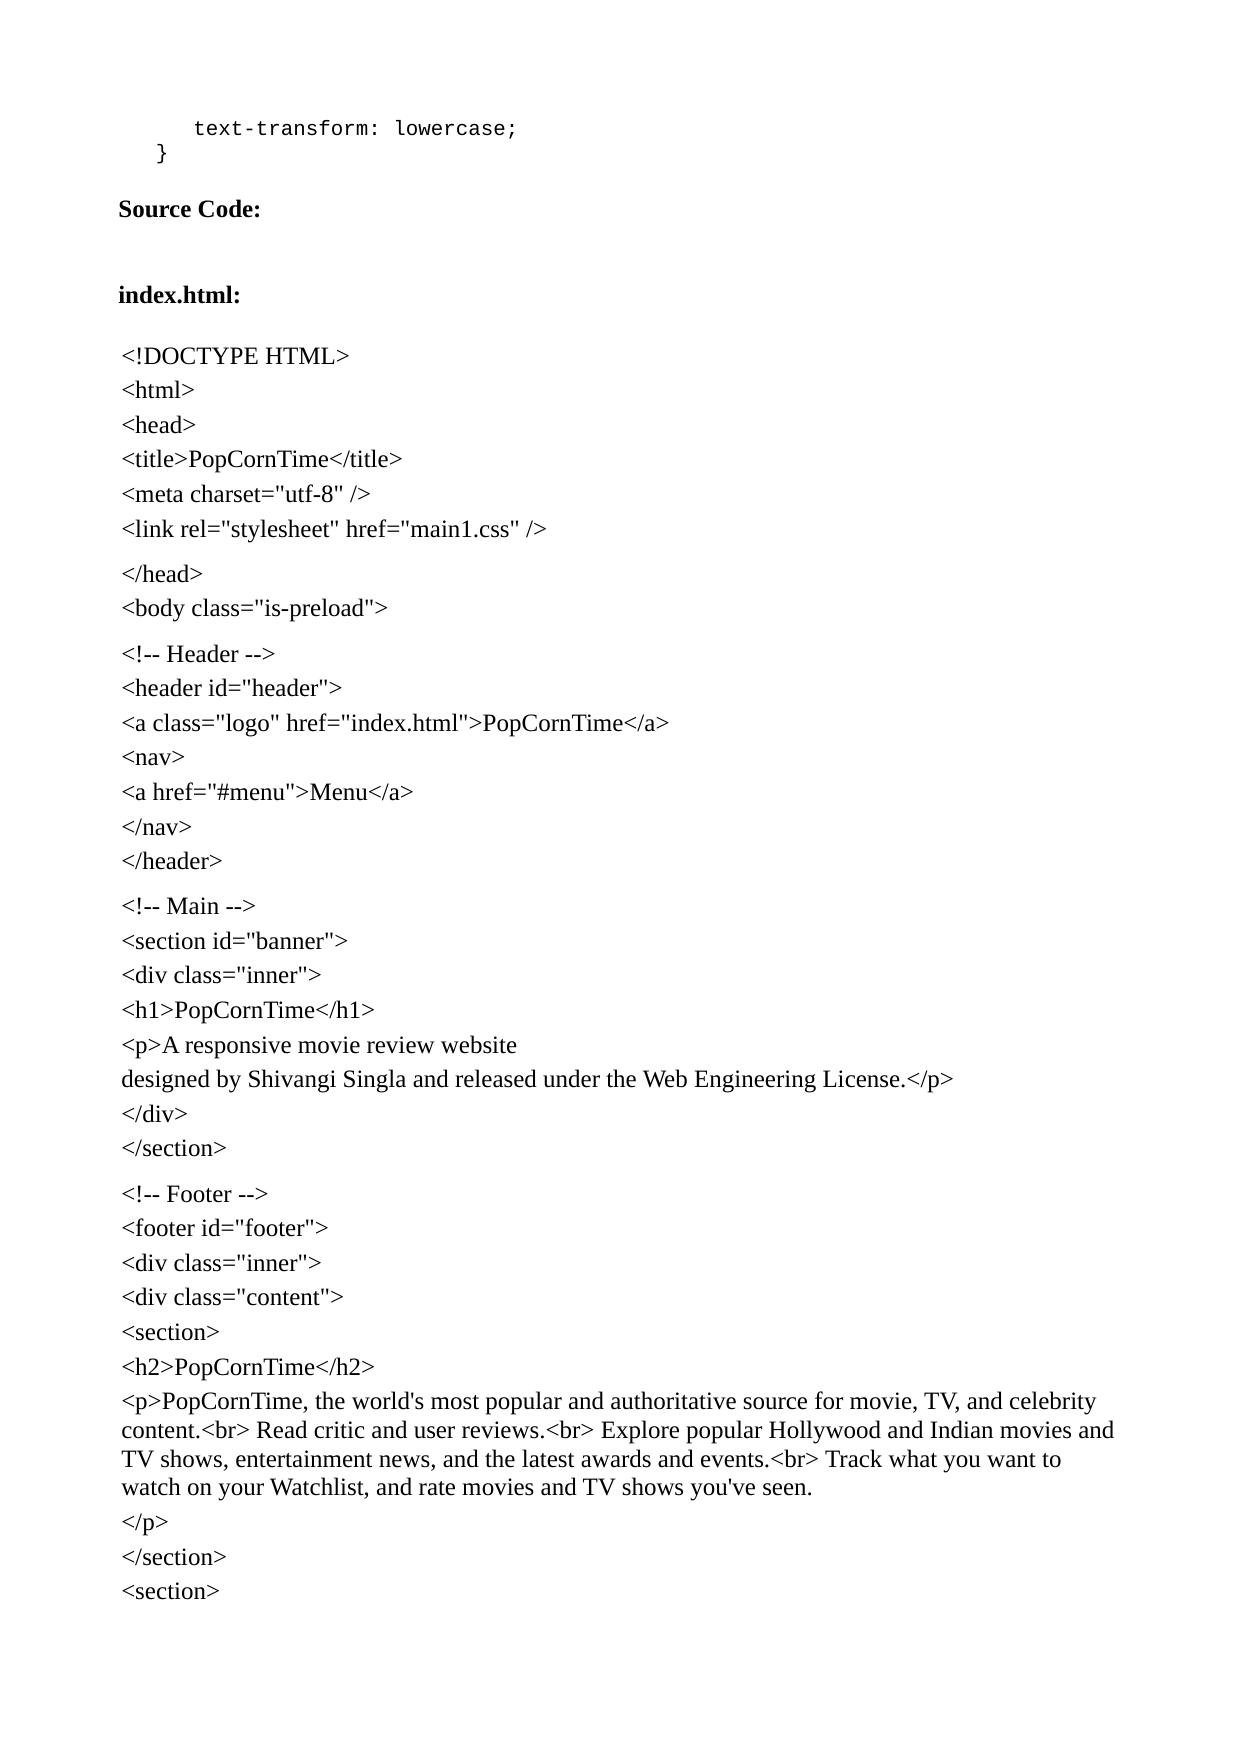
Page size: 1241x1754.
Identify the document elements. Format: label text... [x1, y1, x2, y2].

table_header <div class="content"> [118, 1280, 354, 1314]
table_header <!DOCTYPE HTML> [118, 338, 362, 372]
table_header <nav> [118, 740, 199, 774]
table_header <div class="inner"> [118, 958, 332, 992]
table_header designed by Shivangi Singla and released under the Web Engineering License.</p> [118, 1061, 960, 1096]
table_header <!-- Header --> [118, 636, 289, 670]
table_header </div> [118, 1096, 201, 1131]
table_header <footer id="footer"> [118, 1210, 340, 1245]
table_header <a class="logo" href="index.html">PopCornTime</a> [118, 705, 673, 739]
table_header [118, 625, 136, 636]
table_header </p> [118, 1504, 183, 1539]
table_header <header id="header"> [118, 670, 354, 705]
table_header <html> [118, 373, 207, 407]
table_header <body class="is-preload"> [118, 591, 400, 625]
table_header <meta charset="utf-8" /> [118, 476, 383, 511]
text Source Code: [118, 194, 1122, 223]
table_header [118, 878, 136, 888]
table_header <a href="#menu">Menu</a> [118, 774, 421, 809]
table_header <p>A responsive movie review website [118, 1027, 528, 1061]
table_header <section> [118, 1573, 233, 1608]
text } [156, 142, 1122, 165]
table_header <h2>PopCornTime</h2> [118, 1349, 387, 1383]
table_header </section> [118, 1539, 240, 1573]
table_header <title>PopCornTime</title> [118, 442, 414, 476]
table_header [118, 545, 136, 556]
table_header <section id="banner"> [118, 923, 358, 958]
table_header <section> [118, 1314, 233, 1349]
table_header <h1>PopCornTime</h1> [118, 992, 387, 1027]
table_header <p>PopCornTime, the world's most popular and authoritative source for movie, TV, and celebrity content.<br> Read critic and user reviews.<br> Explore popular Hollywood and Indian movies and TV shows, entertainment news, and the latest awards and events.<br> Track what you want to watch on your Watchlist, and rate movies and TV shows you've seen. [118, 1383, 1122, 1504]
table_header </section> [118, 1131, 240, 1165]
table_header [118, 1165, 136, 1176]
table_header <!-- Main --> [118, 889, 269, 923]
table_header </nav> [118, 809, 206, 843]
table_header <head> [118, 407, 211, 442]
text index.html: [118, 280, 1122, 309]
text text-transform: lowercase; [156, 118, 1122, 142]
table_header <!-- Footer --> [118, 1176, 283, 1210]
table_header </head> [118, 556, 217, 591]
table_header <div class="inner"> [118, 1245, 332, 1279]
table_header </header> [118, 843, 237, 878]
table_header <link rel="stylesheet" href="main1.css" /> [118, 511, 554, 545]
